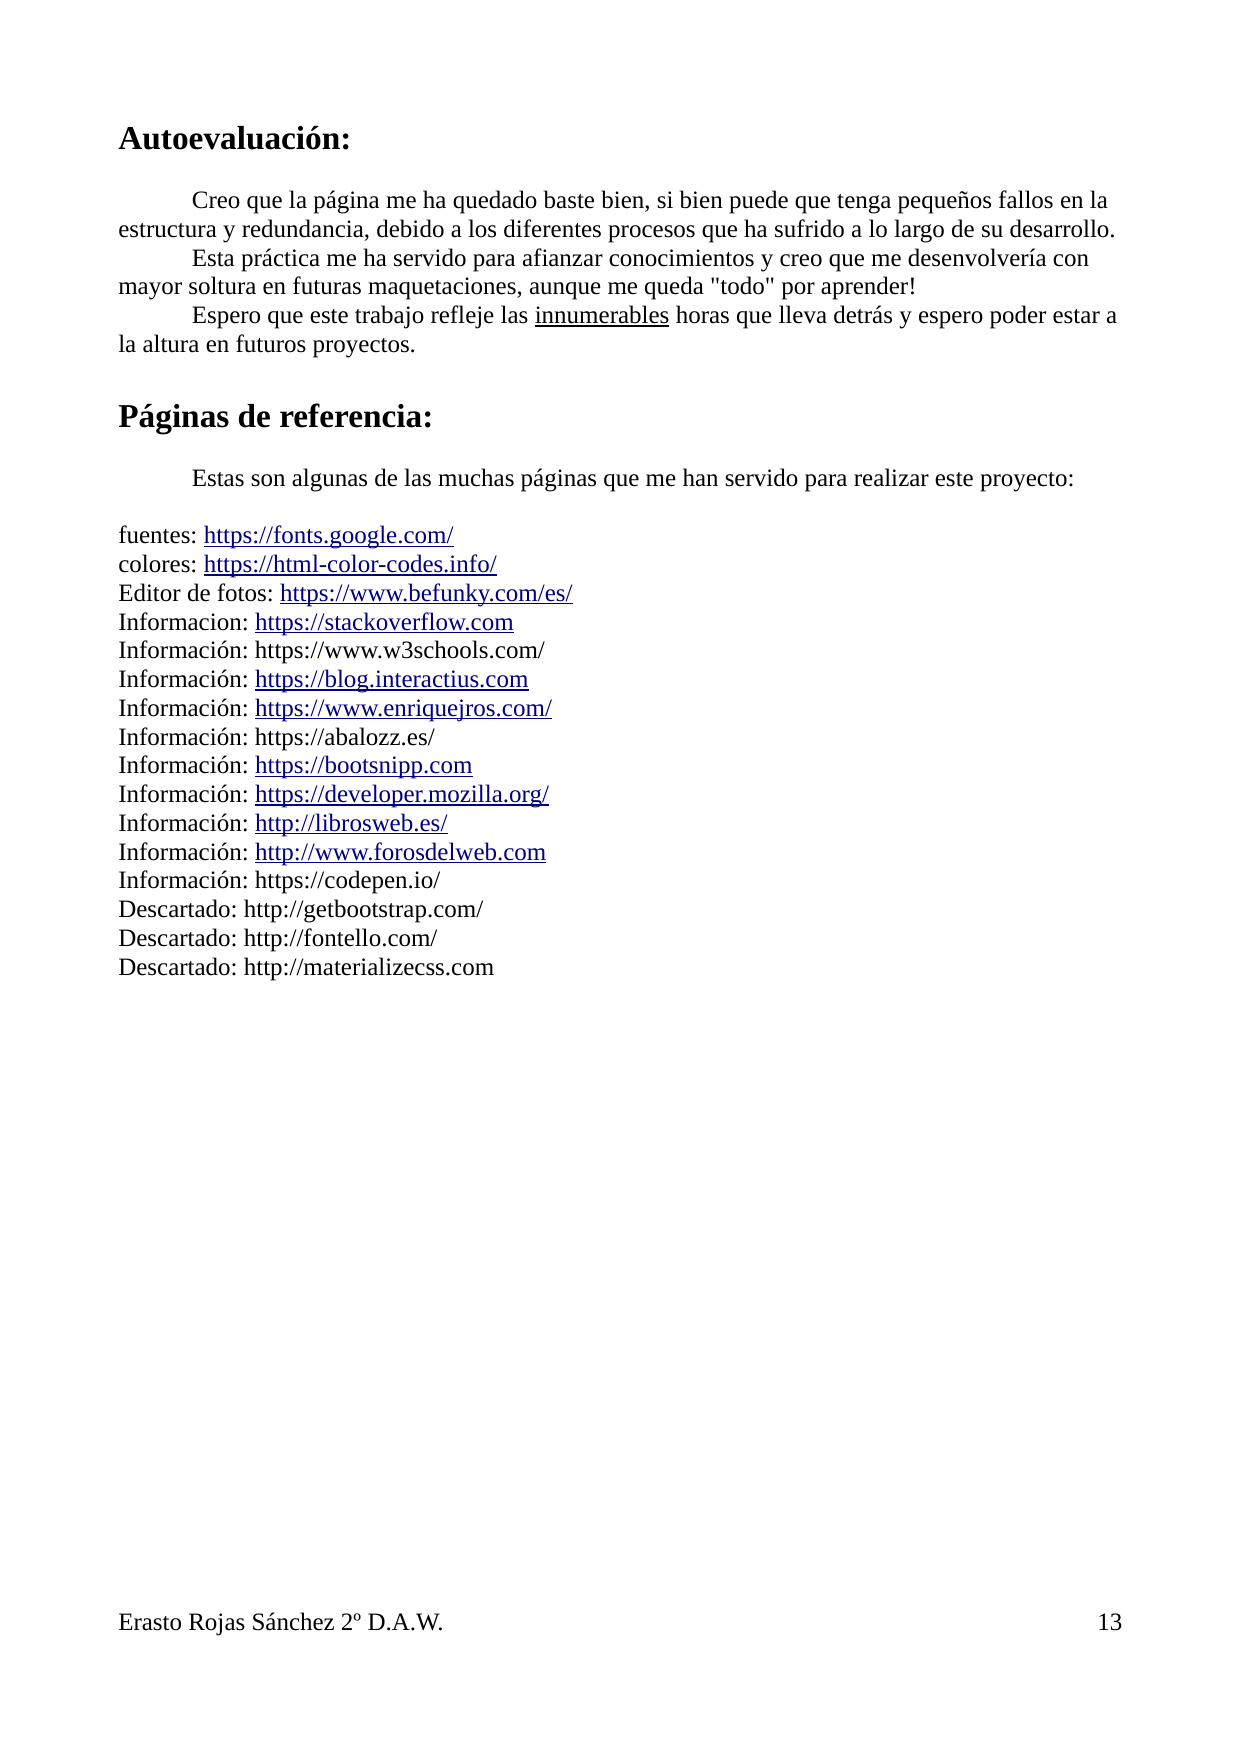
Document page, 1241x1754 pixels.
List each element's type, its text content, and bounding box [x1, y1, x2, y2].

text Información: http://librosweb.es/ [118, 808, 1122, 837]
text Información: https://developer.mozilla.org/ [118, 779, 1122, 808]
text Información: https://bootsnipp.com [118, 751, 1122, 779]
text Autoevaluación: [118, 118, 1122, 156]
text Páginas de referencia: [118, 396, 1122, 434]
text Información: https://www.w3schools.com/ [118, 636, 1122, 664]
text Creo que la página me ha quedado baste bien, si bien puede que tenga pequeños fallos en la estructura y redundancia, debido a los diferentes procesos que ha sufrido a lo largo de su desarrollo. [118, 185, 1122, 243]
text Estas son algunas de las muchas páginas que me han servido para realizar este proyecto: [118, 463, 1122, 492]
text fuentes: https://fonts.google.com/ [118, 521, 1122, 549]
text Información: https://codepen.io/ [118, 866, 1122, 894]
text colores: https://html-color-codes.info/ [118, 549, 1122, 578]
text Descartado: http://getbootstrap.com/ [118, 894, 1122, 923]
text Descartado: http://materializecss.com [118, 952, 1122, 981]
text Información: https://abalozz.es/ [118, 722, 1122, 751]
text Esta práctica me ha servido para afianzar conocimientos y creo que me desenvolvería con mayor soltura en futuras maquetaciones, aunque me queda "todo" por aprender! [118, 243, 1122, 300]
text Descartado: http://fontello.com/ [118, 923, 1122, 952]
text Espero que este trabajo refleje las innumerables horas que lleva detrás y espero poder estar a la altura en futuros proyectos. [118, 300, 1122, 358]
text Información: https://blog.interactius.com [118, 664, 1122, 693]
text Editor de fotos: https://www.befunky.com/es/ [118, 578, 1122, 607]
text Información: https://www.enriquejros.com/ [118, 693, 1122, 722]
text Información: http://www.forosdelweb.com [118, 837, 1122, 866]
text Informacion: https://stackoverflow.com [118, 607, 1122, 636]
